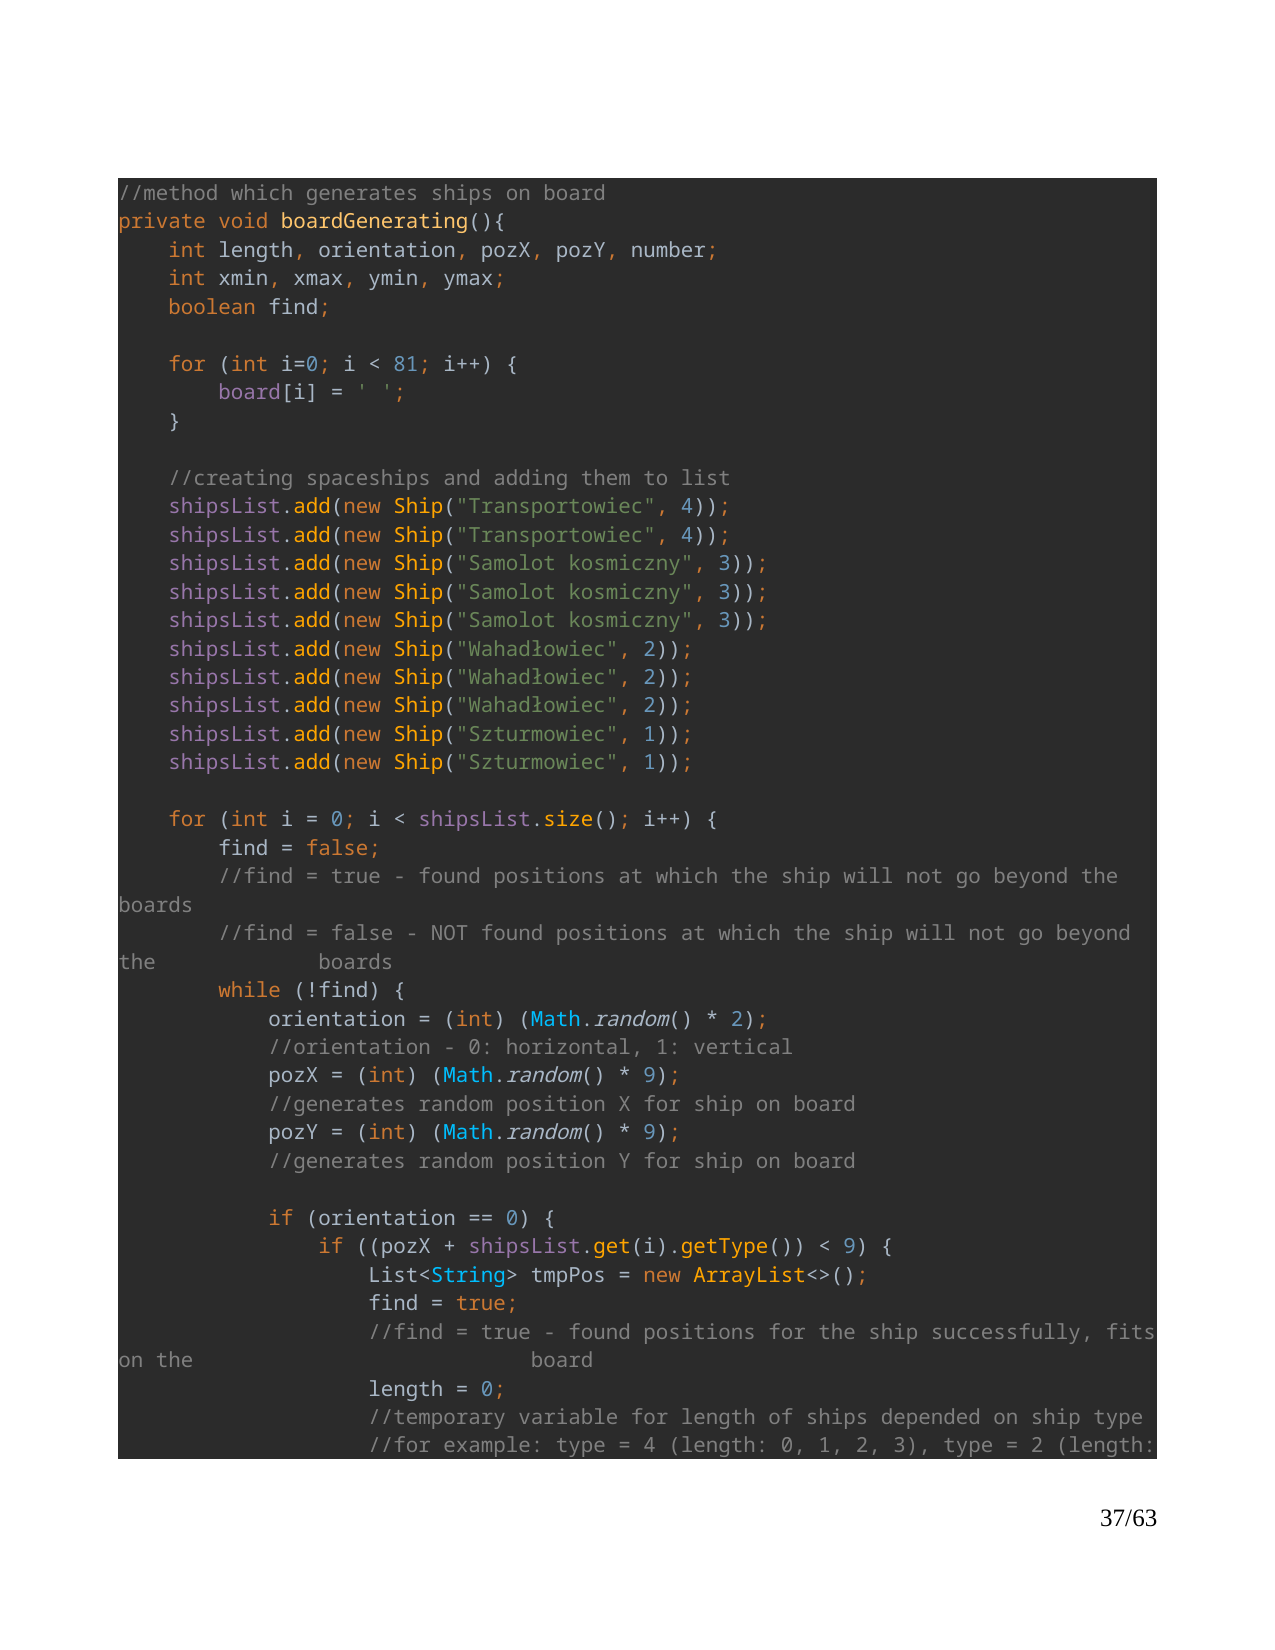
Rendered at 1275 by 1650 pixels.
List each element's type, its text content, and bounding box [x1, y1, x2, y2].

text //method which generates ships on board private void boardGenerating(){ int length, orientation, pozX, pozY, number; int xmin, xmax, ymin, ymax; boolean find; for (int i=0; i < 81; i++) { board[i] = ' '; } //creating spaceships and adding them to list shipsList.add(new Ship("Transportowiec", 4)); shipsList.add(new Ship("Transportowiec", 4)); shipsList.add(new Ship("Samolot kosmiczny", 3)); shipsList.add(new Ship("Samolot kosmiczny", 3)); shipsList.add(new Ship("Samolot kosmiczny", 3)); shipsList.add(new Ship("Wahadłowiec", 2)); shipsList.add(new Ship("Wahadłowiec", 2)); shipsList.add(new Ship("Wahadłowiec", 2)); shipsList.add(new Ship("Szturmowiec", 1)); shipsList.add(new Ship("Szturmowiec", 1)); for (int i = 0; i < shipsList.size(); i++) { find = false; //find = true - found positions at which the ship will not go beyond the boards //find = false - NOT found positions at which the ship will not go beyond the boards while (!find) { orientation = (int) (Math.random() * 2); //orientation - 0: horizontal, 1: vertical pozX = (int) (Math.random() * 9); //generates random position X for ship on board pozY = (int) (Math.random() * 9); //generates random position Y for ship on board if (orientation == 0) { if ((pozX + shipsList.get(i).getType()) < 9) { List<String> tmpPos = new ArrayList<>(); find = true; //find = true - found positions for the ship successfully, fits on the board length = 0; //temporary variable for length of ships depended on ship type //for example: type = 4 (length: 0, 1, 2, 3), type = 2 (length: [118, 178, 1157, 1459]
